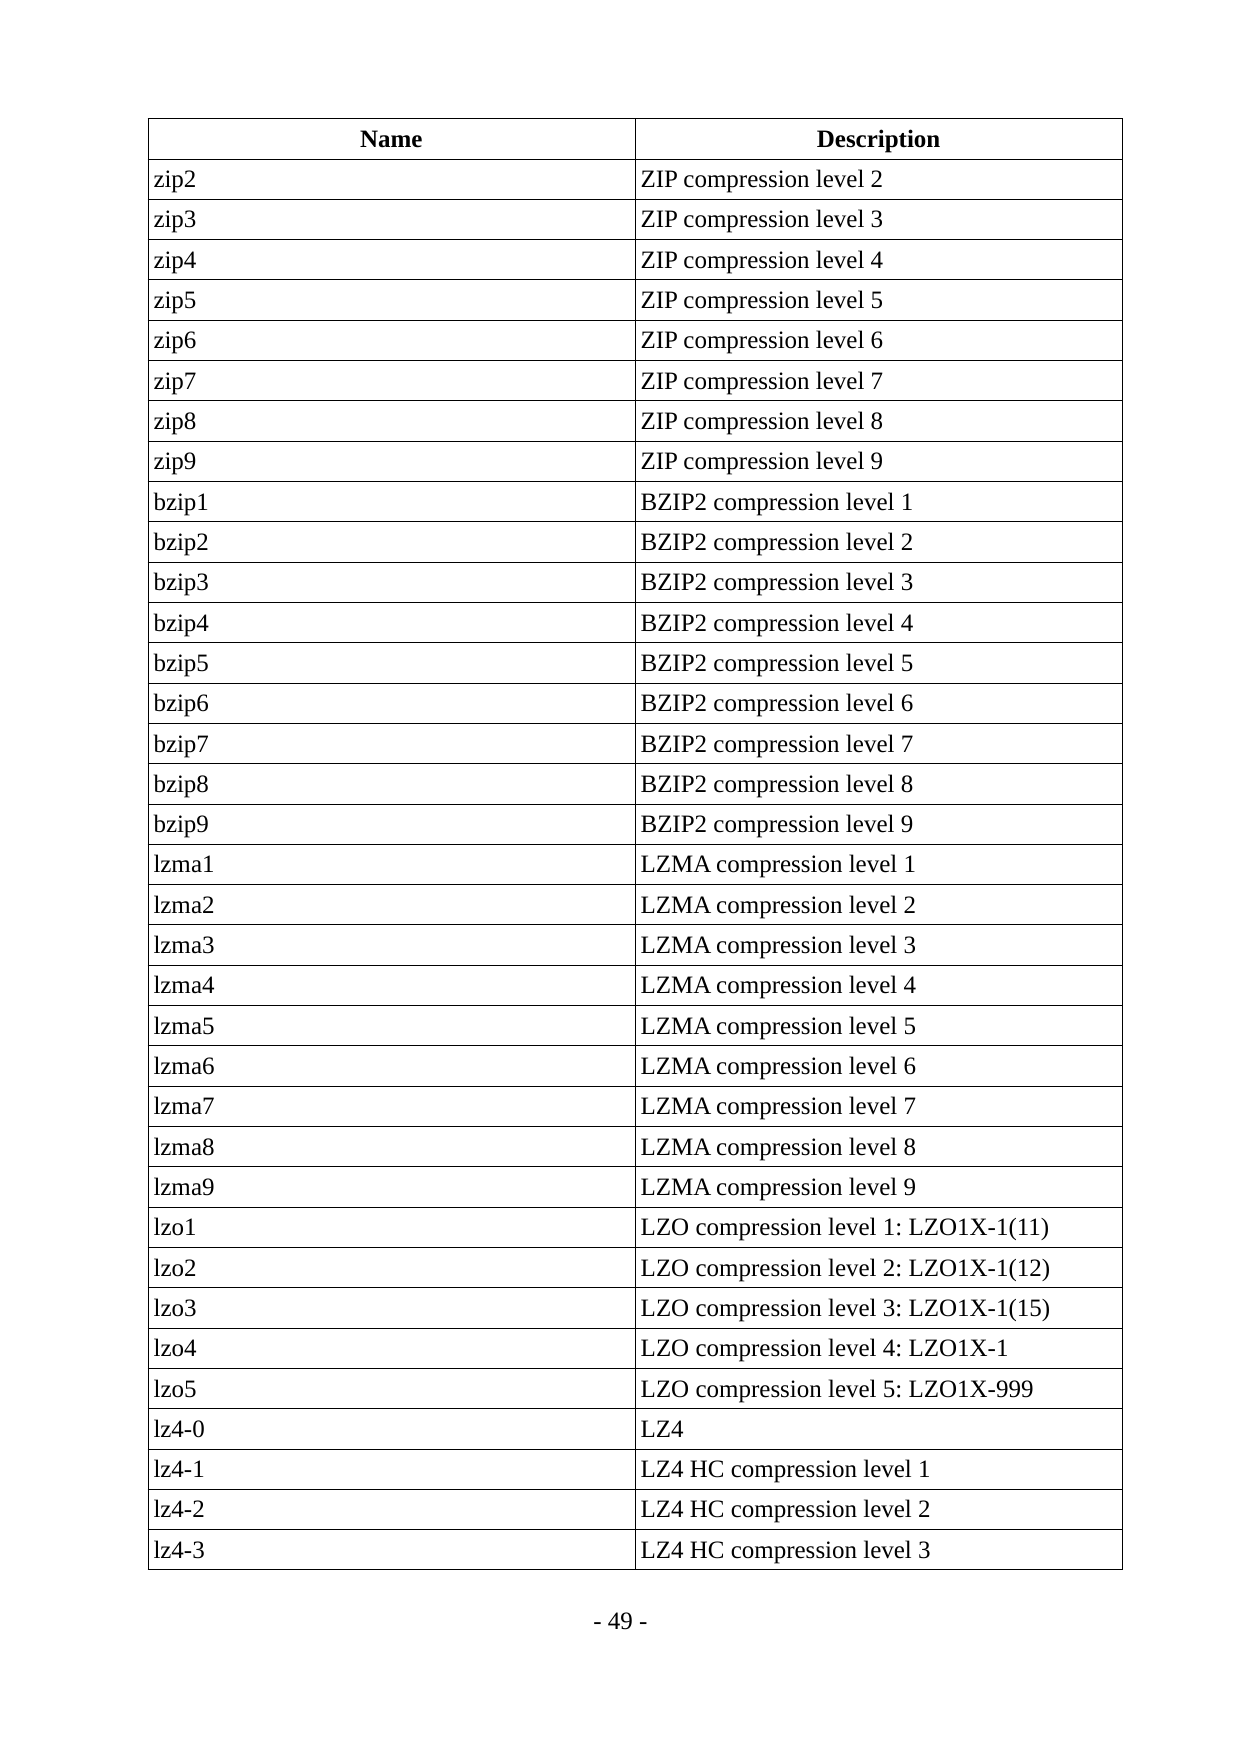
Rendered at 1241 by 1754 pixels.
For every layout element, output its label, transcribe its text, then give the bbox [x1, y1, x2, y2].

table_cell lzma2 [149, 885, 635, 924]
table_cell lzma6 [149, 1046, 635, 1086]
table_cell bzip1 [149, 482, 635, 521]
table_cell bzip4 [149, 603, 635, 642]
table_cell LZMA compression level 9 [636, 1167, 1122, 1207]
table_cell zip3 [149, 200, 635, 239]
table_cell lz4-1 [149, 1450, 635, 1489]
table_cell lzo4 [149, 1329, 635, 1368]
table_cell LZMA compression level 3 [636, 925, 1122, 965]
table_cell lzma9 [149, 1167, 635, 1207]
table_cell LZMA compression level 1 [636, 845, 1122, 884]
table_cell lzma1 [149, 845, 635, 884]
table_cell bzip3 [149, 563, 635, 602]
table_cell lzo2 [149, 1248, 635, 1287]
table_cell lzma5 [149, 1006, 635, 1045]
table_cell LZO compression level 1: LZO1X-1(11) [636, 1208, 1122, 1247]
table_cell LZ4 [636, 1409, 1122, 1448]
table_cell ZIP compression level 9 [636, 442, 1122, 481]
table_cell LZMA compression level 5 [636, 1006, 1122, 1045]
table_cell ZIP compression level 5 [636, 280, 1122, 320]
table_cell LZMA compression level 7 [636, 1087, 1122, 1126]
table_cell ZIP compression level 8 [636, 401, 1122, 441]
table_cell BZIP2 compression level 1 [636, 482, 1122, 521]
table_cell bzip8 [149, 764, 635, 803]
table_cell BZIP2 compression level 4 [636, 603, 1122, 642]
table_cell LZO compression level 5: LZO1X-999 [636, 1369, 1122, 1408]
table_cell BZIP2 compression level 2 [636, 522, 1122, 562]
table_cell lzma4 [149, 966, 635, 1005]
table_cell BZIP2 compression level 3 [636, 563, 1122, 602]
table_cell LZMA compression level 2 [636, 885, 1122, 924]
table_cell lz4-3 [149, 1530, 635, 1569]
table_cell lzo5 [149, 1369, 635, 1408]
table_cell lz4-0 [149, 1409, 635, 1448]
table_cell ZIP compression level 2 [636, 160, 1122, 199]
table_cell bzip5 [149, 643, 635, 682]
table_cell LZ4 HC compression level 1 [636, 1450, 1122, 1489]
table_cell LZMA compression level 4 [636, 966, 1122, 1005]
table_cell zip5 [149, 280, 635, 320]
table_cell ZIP compression level 4 [636, 240, 1122, 279]
table_header Description [636, 119, 1122, 158]
table_cell lzo3 [149, 1288, 635, 1327]
table_cell zip2 [149, 160, 635, 199]
table_cell bzip6 [149, 684, 635, 723]
table_cell BZIP2 compression level 7 [636, 724, 1122, 763]
table_cell LZO compression level 4: LZO1X-1 [636, 1329, 1122, 1368]
table_cell LZO compression level 3: LZO1X-1(15) [636, 1288, 1122, 1327]
table_cell zip7 [149, 361, 635, 400]
table_cell BZIP2 compression level 6 [636, 684, 1122, 723]
table_cell lz4-2 [149, 1490, 635, 1529]
table_cell BZIP2 compression level 8 [636, 764, 1122, 803]
table_cell zip4 [149, 240, 635, 279]
table_cell ZIP compression level 3 [636, 200, 1122, 239]
table_header Name [149, 119, 635, 158]
table_cell lzo1 [149, 1208, 635, 1247]
table_cell lzma3 [149, 925, 635, 965]
table_cell bzip7 [149, 724, 635, 763]
table_cell BZIP2 compression level 9 [636, 805, 1122, 844]
table_cell zip9 [149, 442, 635, 481]
table_cell LZ4 HC compression level 3 [636, 1530, 1122, 1569]
table_cell LZO compression level 2: LZO1X-1(12) [636, 1248, 1122, 1287]
table_cell lzma7 [149, 1087, 635, 1126]
table_cell BZIP2 compression level 5 [636, 643, 1122, 682]
table_cell bzip2 [149, 522, 635, 562]
table_cell ZIP compression level 7 [636, 361, 1122, 400]
table_cell lzma8 [149, 1127, 635, 1166]
table_cell zip6 [149, 321, 635, 360]
table_cell LZ4 HC compression level 2 [636, 1490, 1122, 1529]
table_cell LZMA compression level 6 [636, 1046, 1122, 1086]
table_cell bzip9 [149, 805, 635, 844]
table_cell ZIP compression level 6 [636, 321, 1122, 360]
table_cell LZMA compression level 8 [636, 1127, 1122, 1166]
table_cell zip8 [149, 401, 635, 441]
